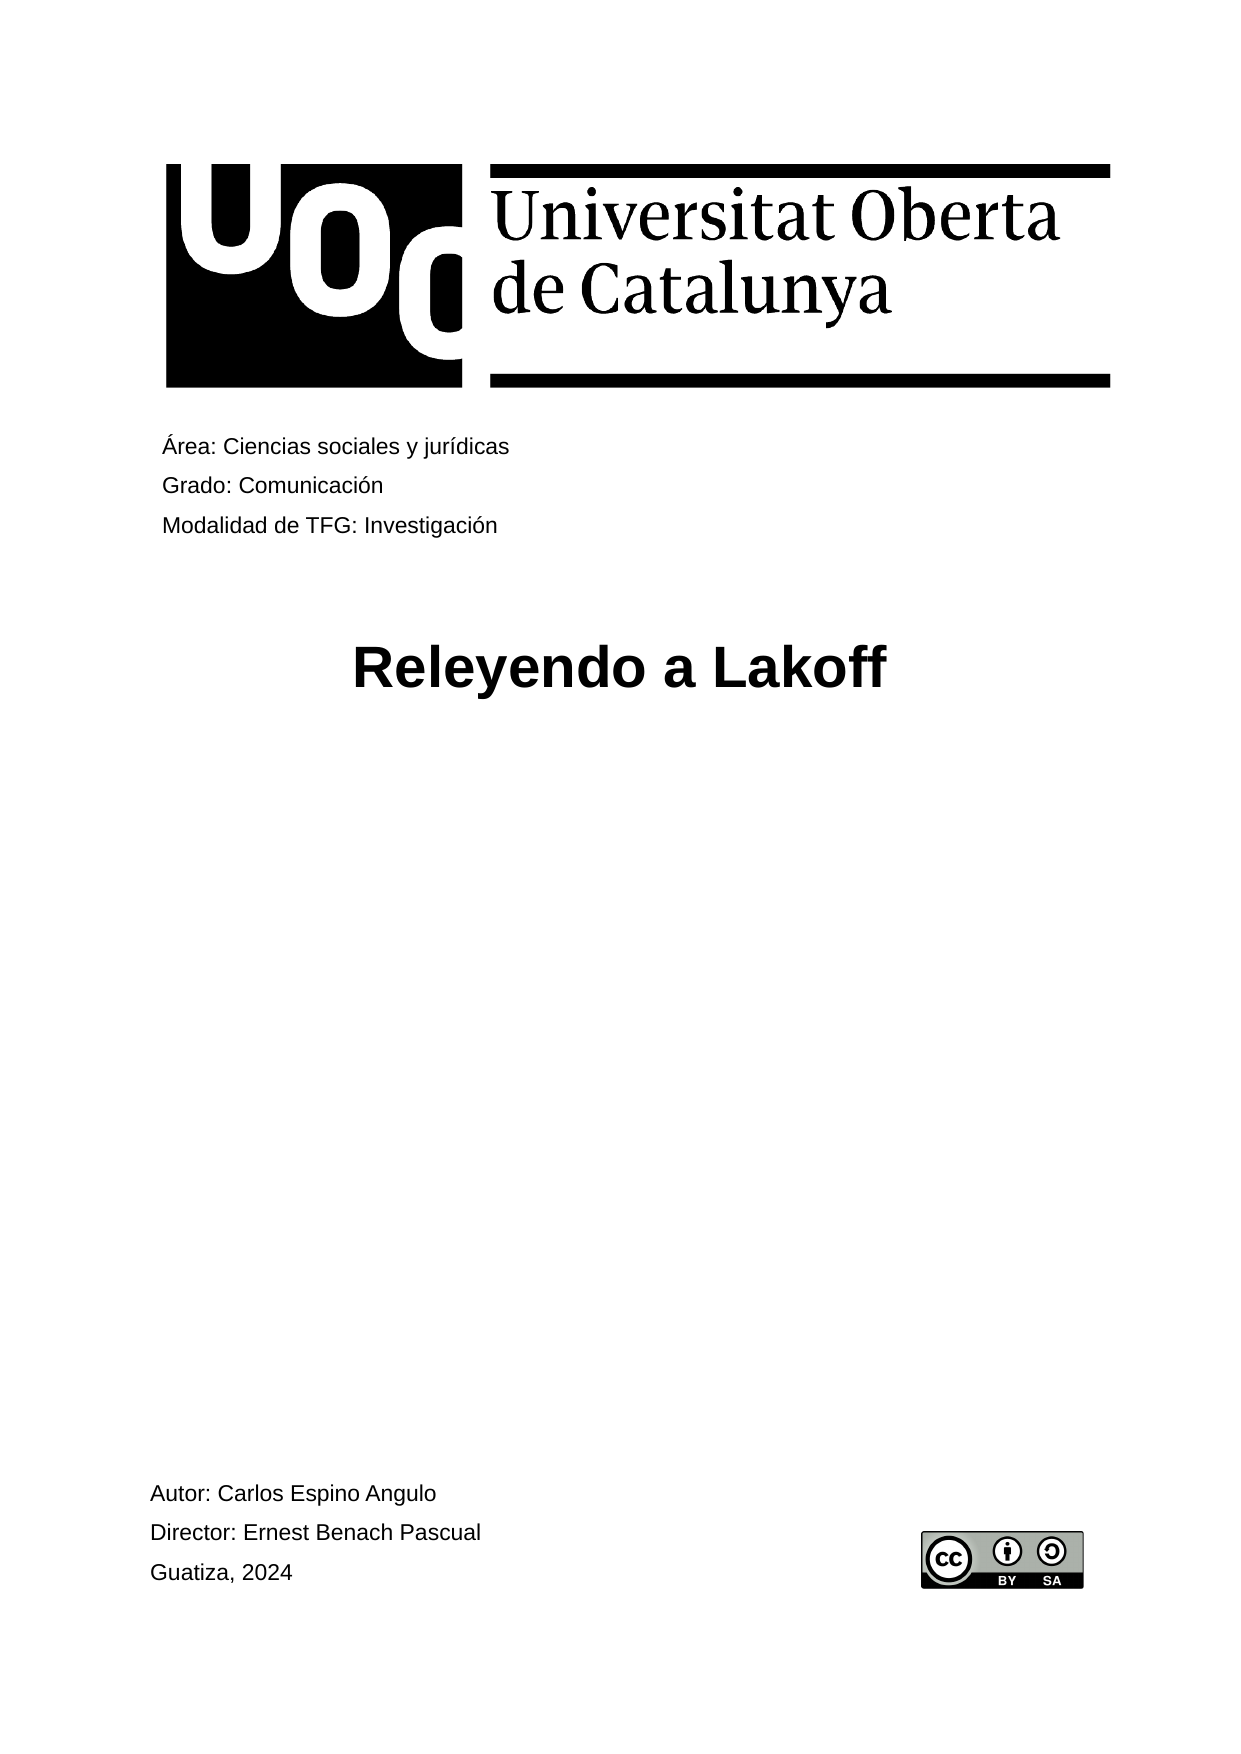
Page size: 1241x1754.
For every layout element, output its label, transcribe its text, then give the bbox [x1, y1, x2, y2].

text Director: Ernest Benach Pascual [150, 1519, 1090, 1545]
text Grado: Comunicación [144, 454, 1108, 494]
text Modalidad de TFG: Investigación [144, 494, 1108, 556]
picture [150, 150, 1126, 402]
picture [921, 1531, 1084, 1589]
text Autor: Carlos Espino Angulo [150, 1479, 1090, 1506]
title Releyendo a Lakoff [150, 633, 1090, 700]
text Área: Ciencias sociales y jurídicas [144, 415, 1108, 454]
text Guatiza, 2024 [150, 1558, 921, 1585]
